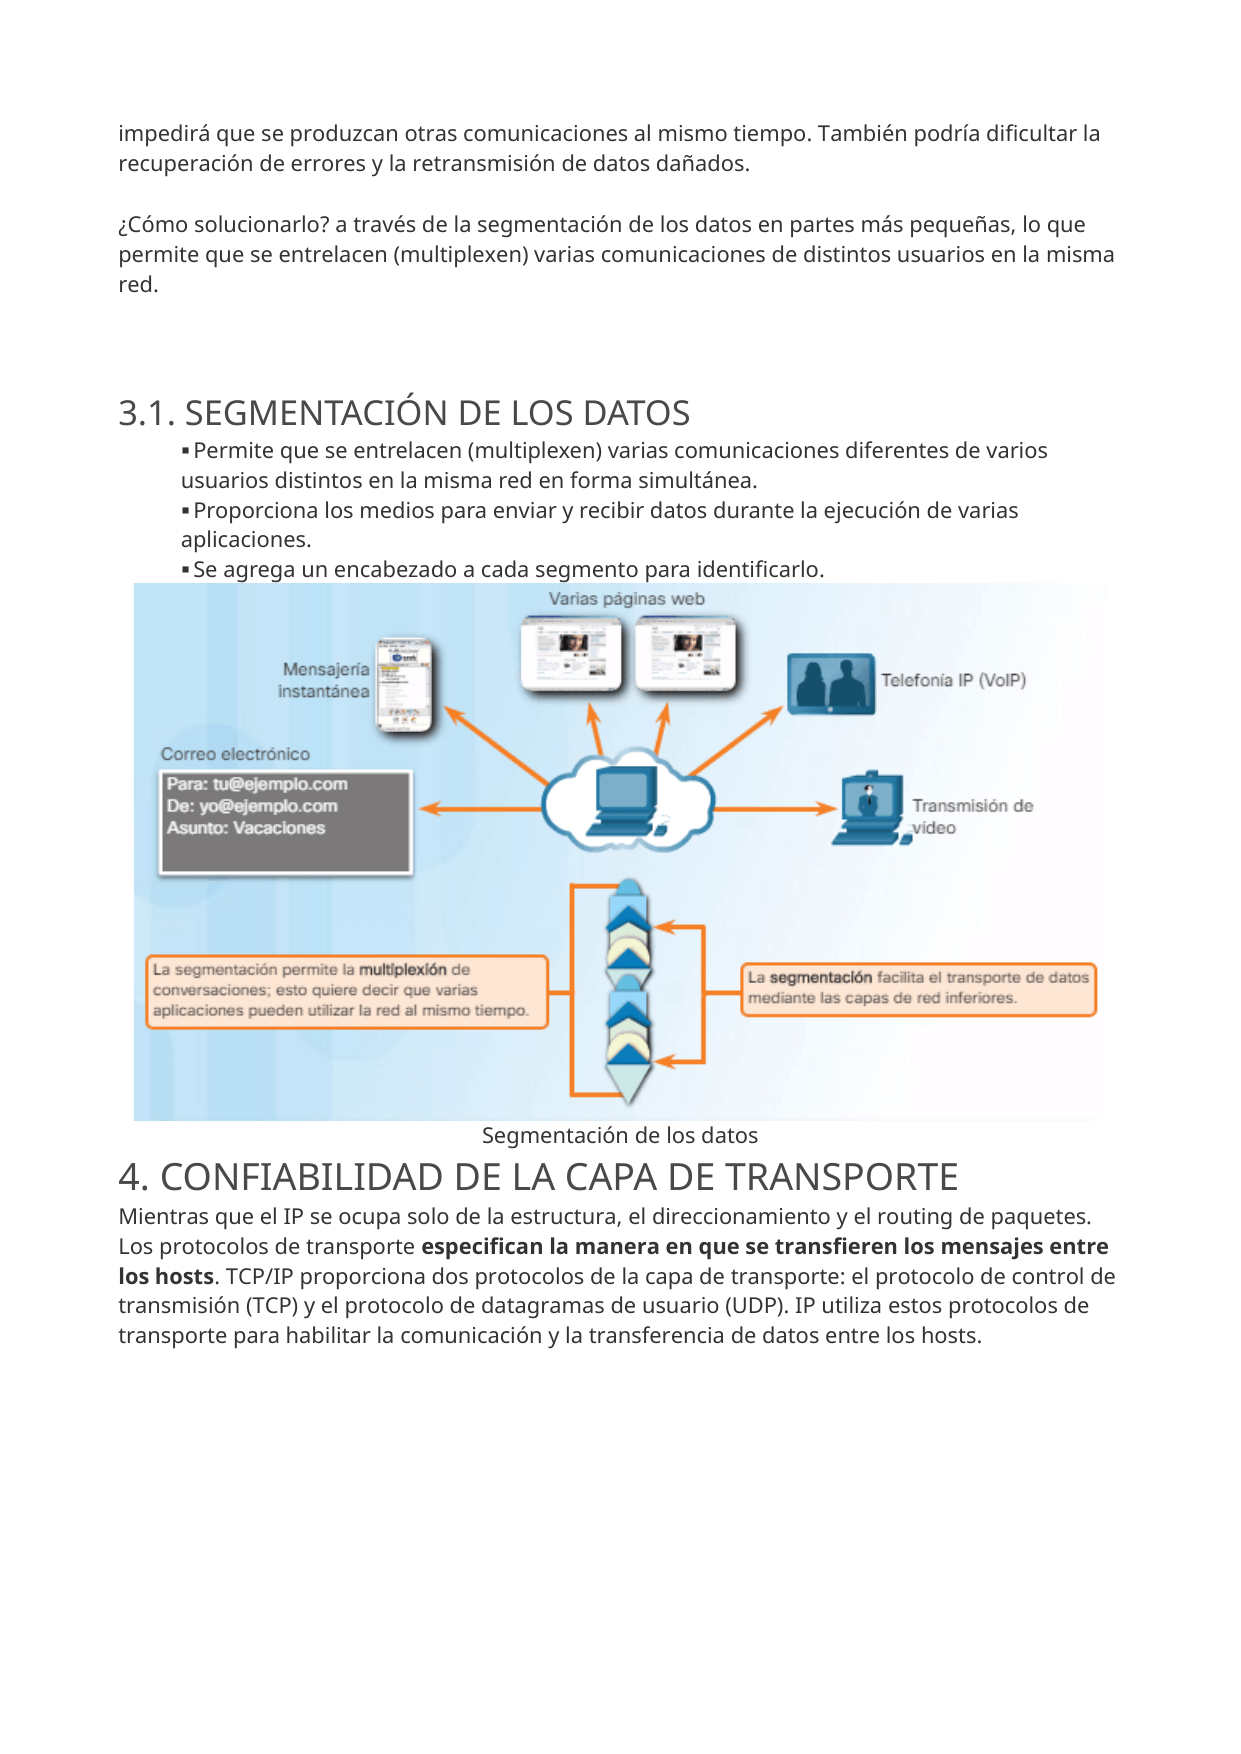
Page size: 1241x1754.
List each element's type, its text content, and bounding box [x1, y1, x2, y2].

list Proporciona los medios para enviar y recibir datos durante la ejecución de varias aplicaciones. [181, 494, 1122, 554]
text ¿Cómo solucionarlo? a través de la segmentación de los datos en partes más pequeñas, lo que permite que se entrelacen (multiplexen) varias comunicaciones de distintos usuarios en la misma red. [118, 209, 1122, 298]
subtitle 3.1. SEGMENTACIÓN DE LOS DATOS [118, 388, 1122, 435]
text impedirá que se produzcan otras comunicaciones al mismo tiempo. También podría dificultar la recuperación de errores y la retransmisión de datos dañados. [118, 118, 1122, 178]
list Se agrega un encabezado a cada segmento para identificarlo. [181, 554, 1122, 584]
text Segmentación de los datos [118, 1120, 1122, 1150]
subtitle 4. CONFIABILIDAD DE LA CAPA DE TRANSPORTE [118, 1150, 1122, 1201]
text Mientras que el IP se ocupa solo de la estructura, el direccionamiento y el routing de paquetes. Los protocolos de transporte especifican la manera en que se transfieren los mensajes entre los hosts. TCP/IP proporciona dos protocolos de la capa de transporte: el protocolo de control de transmisión (TCP) y el protocolo de datagramas de usuario (UDP). IP utiliza estos protocolos de transporte para habilitar la comunicación y la transferencia de datos entre los hosts. [118, 1201, 1122, 1350]
list Permite que se entrelacen (multiplexen) varias comunicaciones diferentes de varios usuarios distintos en la misma red en forma simultánea. [181, 435, 1122, 494]
